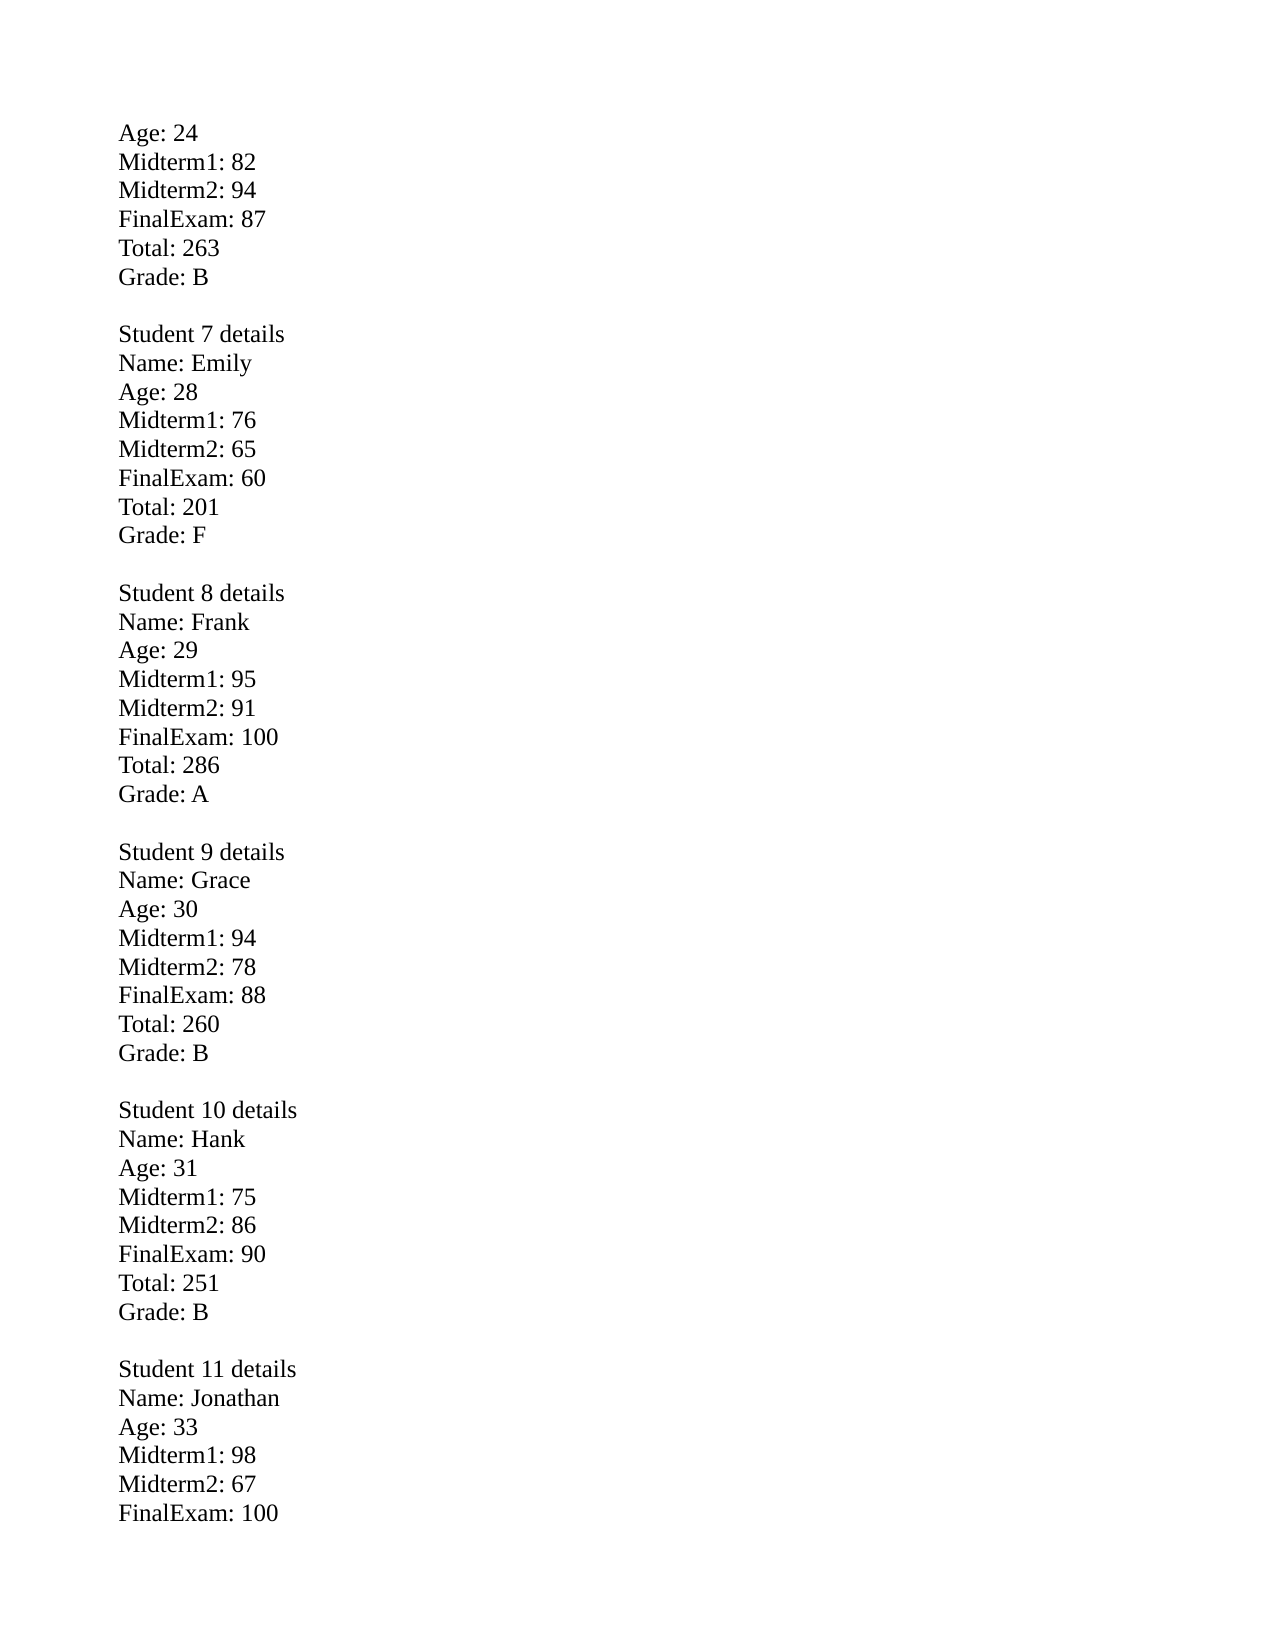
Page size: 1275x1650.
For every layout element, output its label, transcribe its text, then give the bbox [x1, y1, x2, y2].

text Midterm1: 94 [118, 923, 1157, 952]
text Grade: B [118, 1297, 1157, 1326]
text Midterm1: 75 [118, 1182, 1157, 1211]
text Midterm2: 86 [118, 1211, 1157, 1239]
text FinalExam: 100 [118, 1498, 1157, 1527]
text Name: Jonathan [118, 1383, 1157, 1412]
text Grade: B [118, 262, 1157, 291]
text Age: 28 [118, 377, 1157, 406]
text Total: 263 [118, 233, 1157, 262]
text Midterm2: 78 [118, 952, 1157, 981]
text Age: 29 [118, 636, 1157, 664]
text FinalExam: 60 [118, 463, 1157, 492]
text Name: Emily [118, 348, 1157, 377]
text Age: 33 [118, 1412, 1157, 1441]
text Name: Hank [118, 1124, 1157, 1153]
text Midterm1: 98 [118, 1441, 1157, 1469]
text FinalExam: 88 [118, 981, 1157, 1009]
text Total: 286 [118, 751, 1157, 779]
text Midterm2: 65 [118, 434, 1157, 463]
text Name: Frank [118, 607, 1157, 636]
text Age: 24 [118, 118, 1157, 147]
text Student 7 details [118, 319, 1157, 348]
text FinalExam: 100 [118, 722, 1157, 751]
text Student 8 details [118, 578, 1157, 607]
text Midterm2: 67 [118, 1469, 1157, 1498]
text Midterm2: 94 [118, 176, 1157, 204]
text Student 9 details [118, 837, 1157, 866]
text Grade: B [118, 1038, 1157, 1067]
text Midterm1: 95 [118, 664, 1157, 693]
text Grade: F [118, 521, 1157, 549]
text Total: 201 [118, 492, 1157, 521]
text FinalExam: 87 [118, 204, 1157, 233]
text Age: 30 [118, 894, 1157, 923]
text Midterm1: 76 [118, 406, 1157, 434]
text Total: 251 [118, 1268, 1157, 1297]
text Total: 260 [118, 1009, 1157, 1038]
text FinalExam: 90 [118, 1239, 1157, 1268]
text Midterm2: 91 [118, 693, 1157, 722]
text Age: 31 [118, 1153, 1157, 1182]
text Grade: A [118, 779, 1157, 808]
text Midterm1: 82 [118, 147, 1157, 176]
text Student 11 details [118, 1354, 1157, 1383]
text Student 10 details [118, 1096, 1157, 1124]
text Name: Grace [118, 866, 1157, 894]
